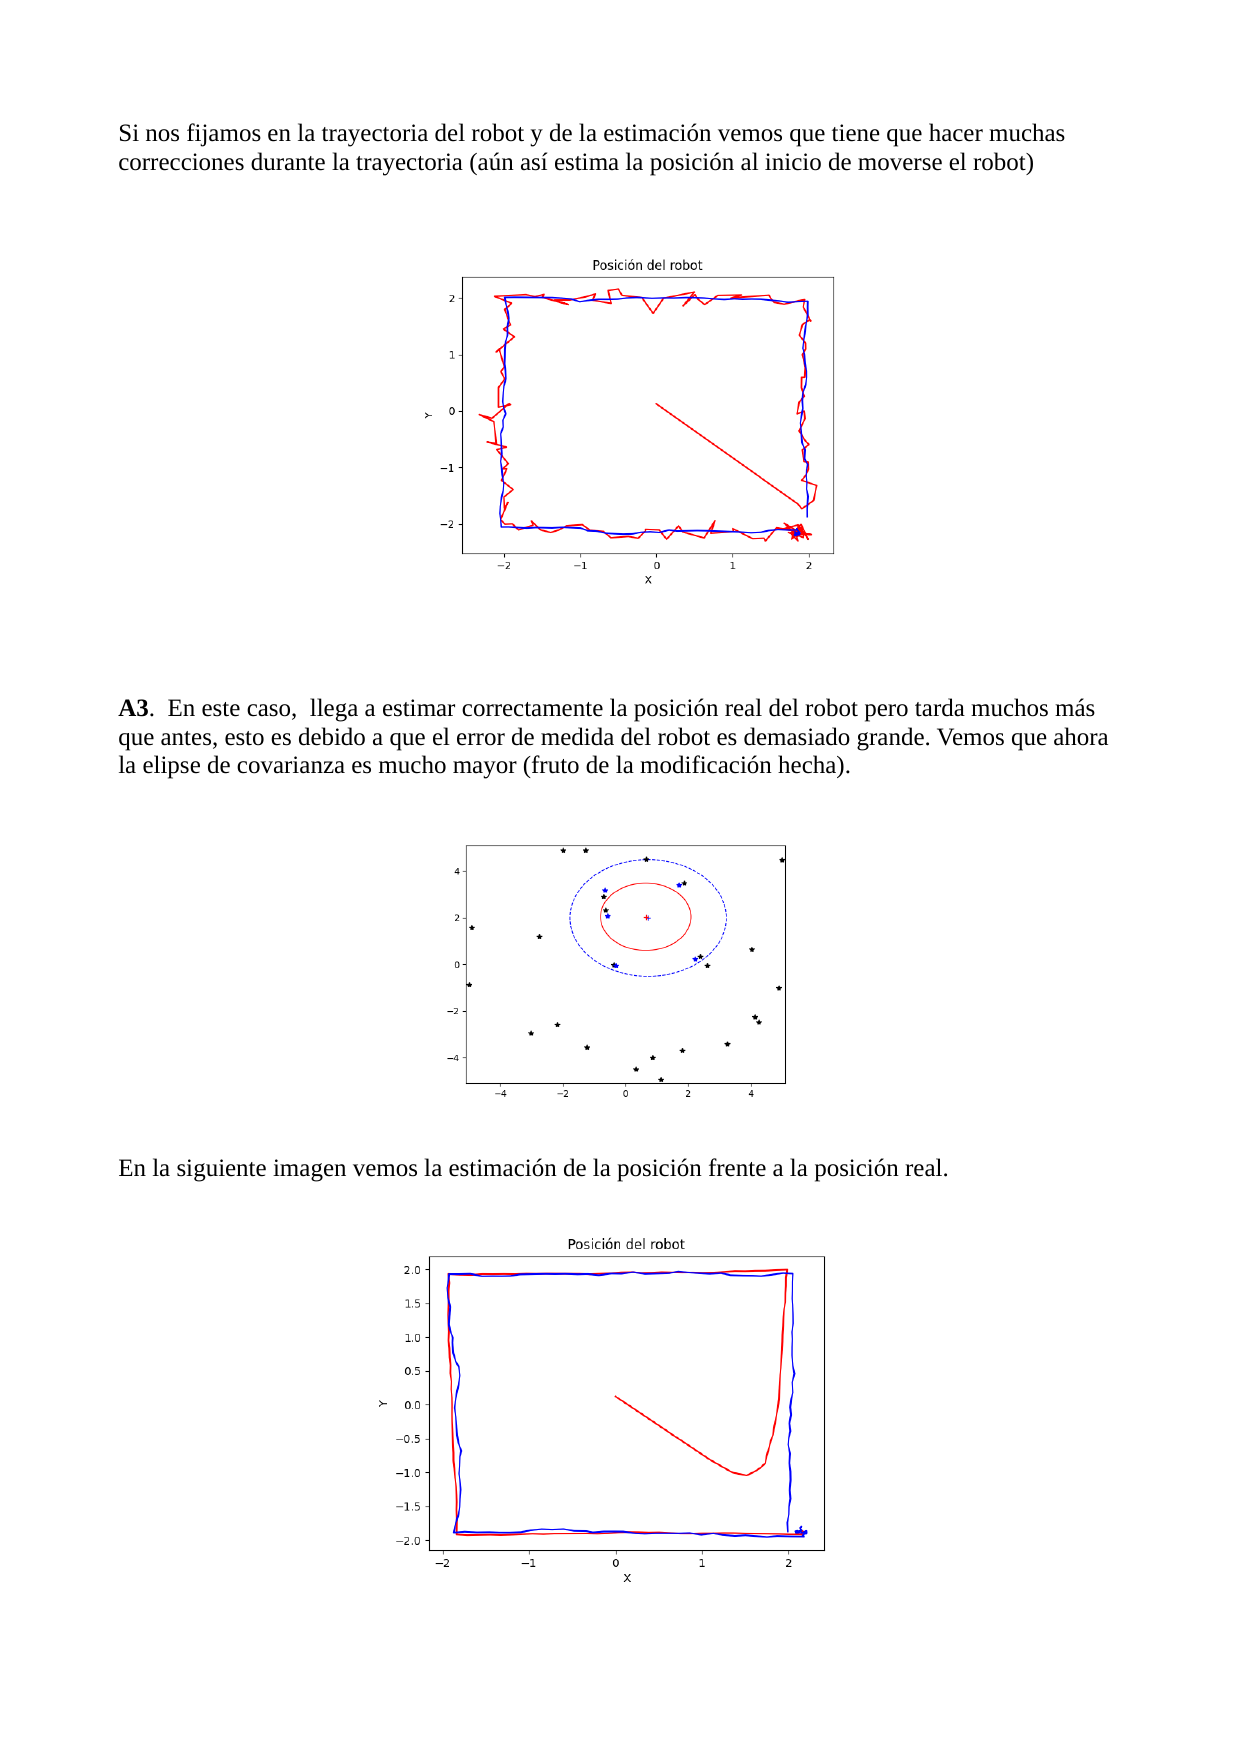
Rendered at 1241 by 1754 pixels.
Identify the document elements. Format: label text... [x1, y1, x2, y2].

picture [414, 808, 826, 1117]
picture [402, 233, 881, 593]
text En la siguiente imagen vemos la estimación de la posición frente a la posición real. [118, 1153, 1122, 1182]
text A3. En este caso, llega a estimar correctamente la posición real del robot pero tarda muchos más que antes, esto es debido a que el error de medida del robot es demasiado grande. Vemos que ahora la elipse de covarianza es mucho mayor (fruto de la modificación hecha). [118, 693, 1122, 779]
text Si nos fijamos en la trayectoria del robot y de la estimación vemos que tiene que hacer muchas correcciones durante la trayectoria (aún así estima la posición al inicio de moverse el robot) [118, 118, 1122, 176]
picture [365, 1210, 875, 1592]
